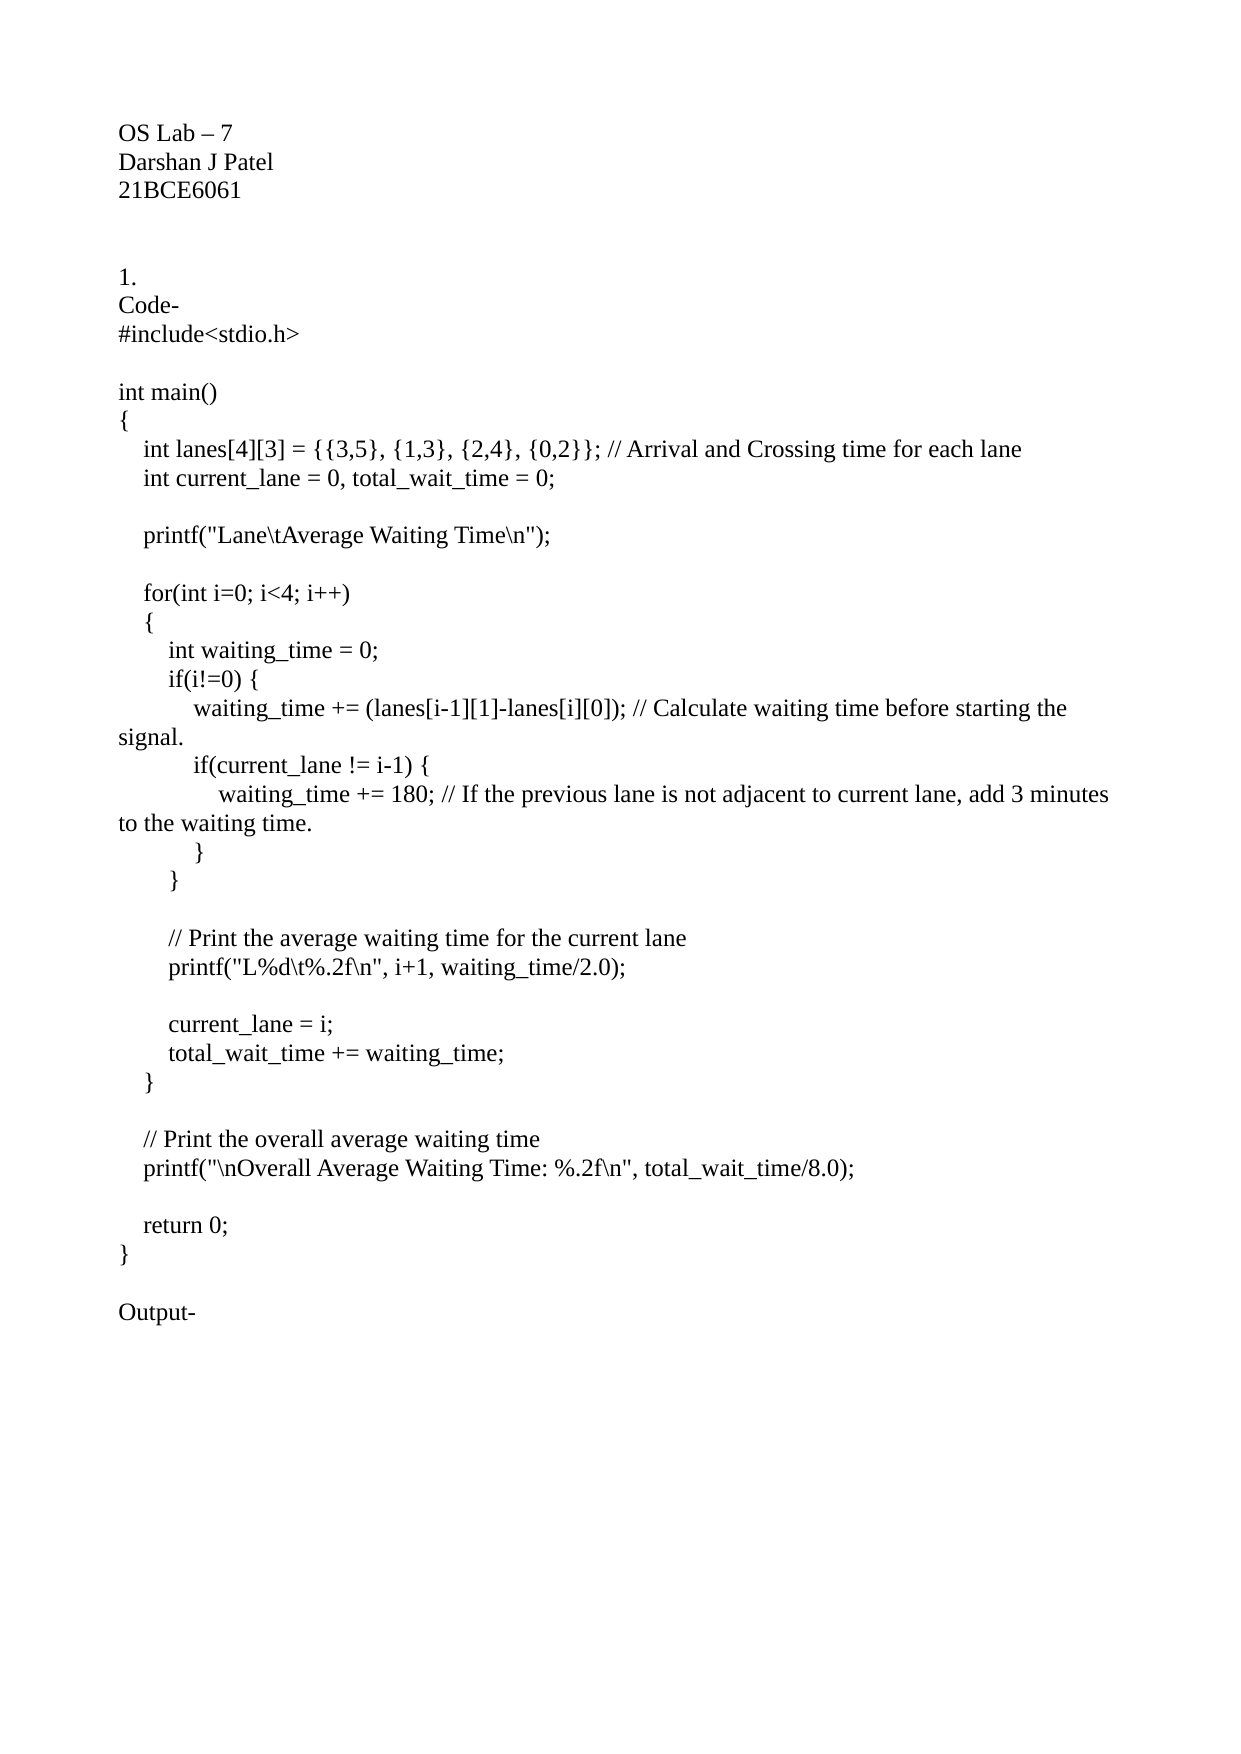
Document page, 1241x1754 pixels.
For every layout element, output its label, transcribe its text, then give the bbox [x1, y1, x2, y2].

text int current_lane = 0, total_wait_time = 0; [118, 463, 1122, 492]
text #include<stdio.h> [118, 319, 1122, 348]
text if(current_lane != i-1) { [118, 751, 1122, 779]
text // Print the overall average waiting time [118, 1124, 1122, 1153]
text } [118, 1239, 1122, 1268]
text current_lane = i; [118, 1009, 1122, 1038]
text } [118, 1067, 1122, 1096]
text if(i!=0) { [118, 664, 1122, 693]
text total_wait_time += waiting_time; [118, 1038, 1122, 1067]
text OS Lab – 7 [118, 118, 1122, 147]
text { [118, 607, 1122, 636]
text printf("L%d\t%.2f\n", i+1, waiting_time/2.0); [118, 952, 1122, 981]
text Code- [118, 291, 1122, 319]
text waiting_time += (lanes[i-1][1]-lanes[i][0]); // Calculate waiting time before starting the signal. [118, 693, 1122, 751]
text int lanes[4][3] = {{3,5}, {1,3}, {2,4}, {0,2}}; // Arrival and Crossing time for each lane [118, 434, 1122, 463]
text Output- [118, 1297, 1122, 1326]
text } [118, 837, 1122, 866]
text printf("Lane\tAverage Waiting Time\n"); [118, 521, 1122, 549]
text } [118, 866, 1122, 894]
text return 0; [118, 1211, 1122, 1239]
text 21BCE6061 [118, 176, 1122, 204]
text // Print the average waiting time for the current lane [118, 923, 1122, 952]
text printf("\nOverall Average Waiting Time: %.2f\n", total_wait_time/8.0); [118, 1153, 1122, 1182]
text int main() [118, 377, 1122, 406]
text { [118, 406, 1122, 434]
text 1. [118, 262, 1122, 291]
text Darshan J Patel [118, 147, 1122, 176]
text for(int i=0; i<4; i++) [118, 578, 1122, 607]
text waiting_time += 180; // If the previous lane is not adjacent to current lane, add 3 minutes to the waiting time. [118, 779, 1122, 837]
text int waiting_time = 0; [118, 636, 1122, 664]
